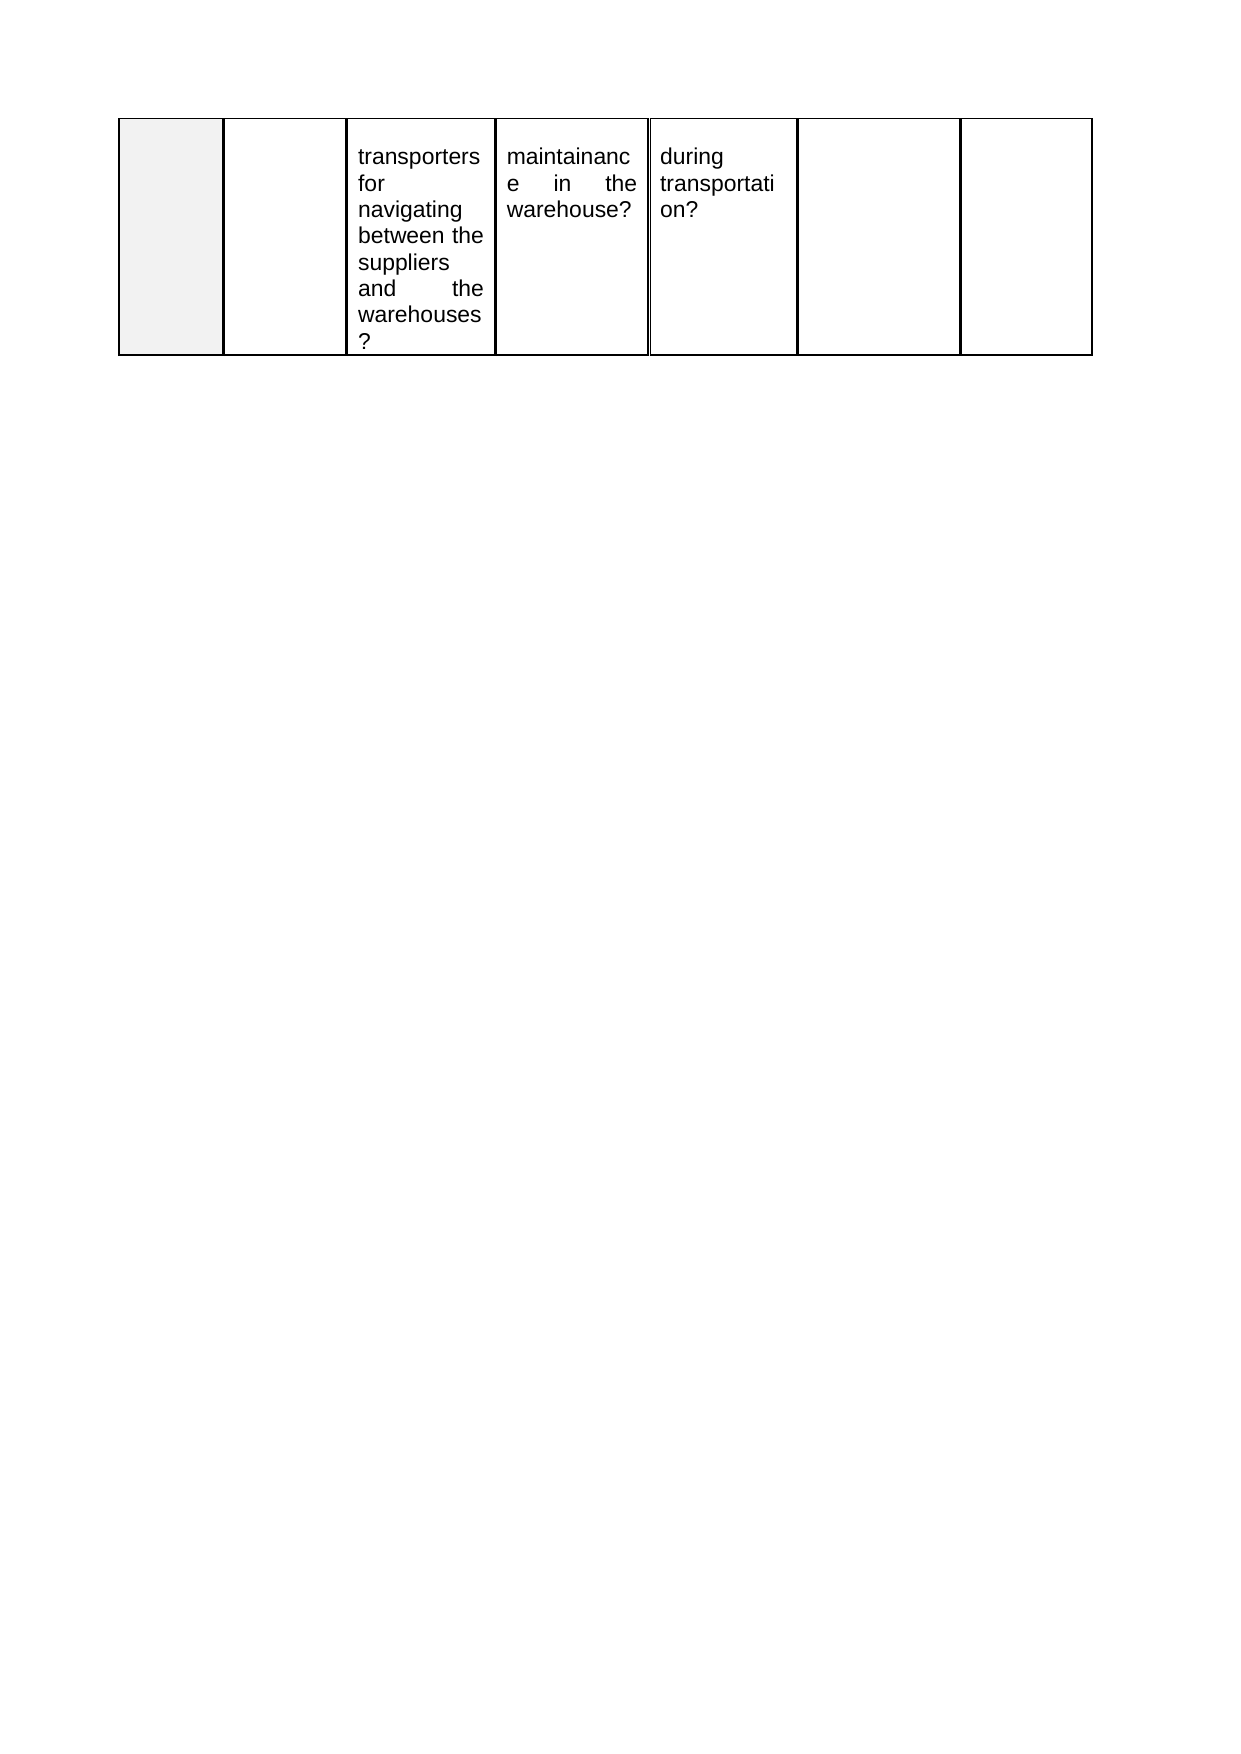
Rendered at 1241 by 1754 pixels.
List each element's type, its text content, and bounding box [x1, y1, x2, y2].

table_cell transporters for navigating between the suppliers and the warehouses? [348, 119, 494, 354]
table_cell [962, 119, 1091, 354]
table_cell [225, 119, 345, 354]
table_cell [799, 119, 959, 354]
table_cell during transportation? [651, 119, 796, 354]
table_cell maintainance in the warehouse? [497, 119, 647, 354]
table_cell [120, 119, 222, 354]
